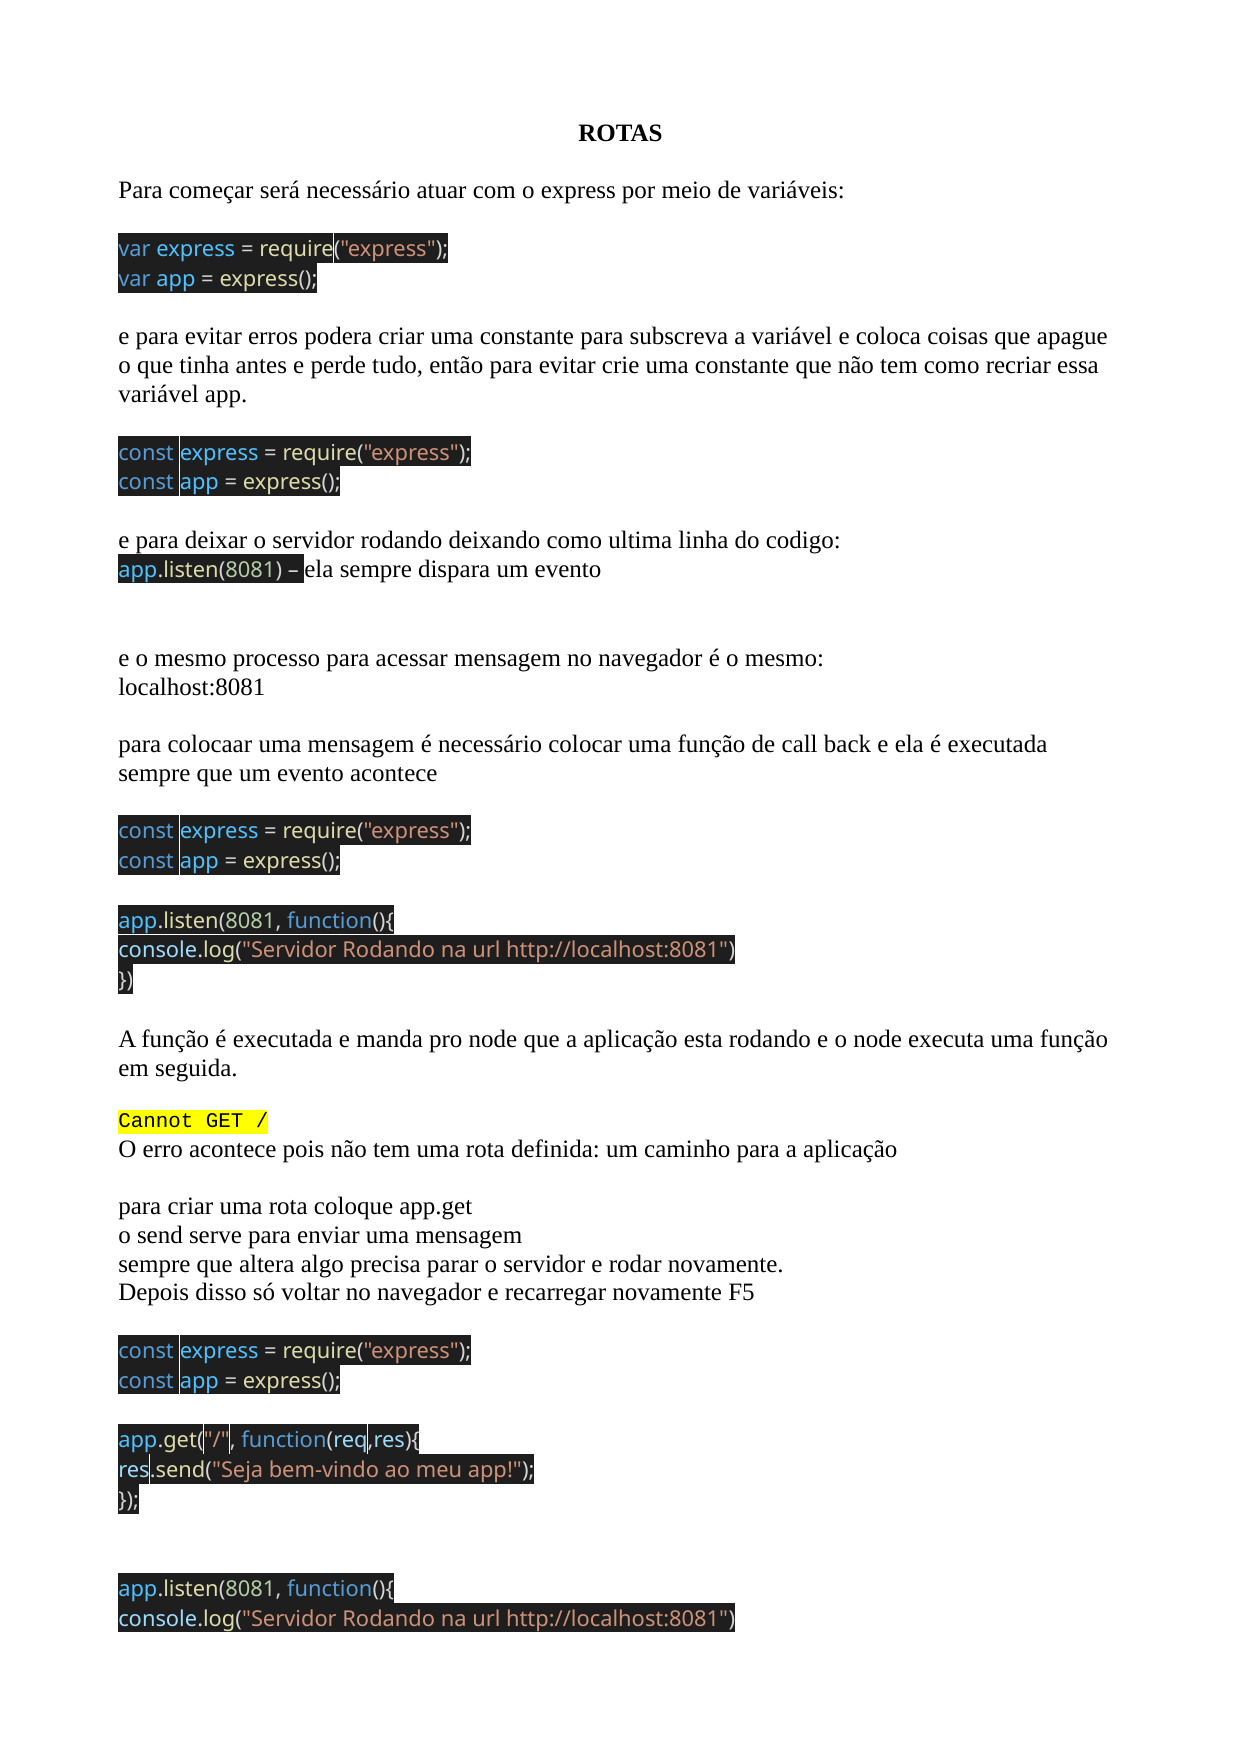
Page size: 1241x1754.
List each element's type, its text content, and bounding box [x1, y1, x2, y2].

text e o mesmo processo para acessar mensagem no navegador é o mesmo: [118, 643, 1122, 672]
text o send serve para enviar uma mensagem [118, 1220, 1122, 1249]
text res.send("Seja bem-vindo ao meu app!"); [118, 1454, 1122, 1484]
text const app = express(); [118, 1365, 1122, 1394]
text }) [118, 964, 1122, 994]
text app.get("/", function(req,res){ [118, 1424, 1122, 1454]
text app.listen(8081) – ela sempre dispara um evento [118, 553, 1122, 583]
text var express = require("express"); [118, 233, 1122, 263]
text const app = express(); [118, 845, 1122, 875]
text app.listen(8081, function(){ [118, 905, 1122, 934]
text e para evitar erros podera criar uma constante para subscreva a variável e coloca coisas que apague o que tinha antes e perde tudo, então para evitar crie uma constante que não tem como recriar essa variável app. [118, 321, 1122, 408]
text para criar uma rota coloque app.get [118, 1191, 1122, 1220]
text const express = require("express"); [118, 436, 1122, 466]
text ROTAS [118, 118, 1122, 147]
text }); [118, 1484, 1122, 1514]
text O erro acontece pois não tem uma rota definida: um caminho para a aplicação [118, 1134, 1122, 1162]
text sempre que altera algo precisa parar o servidor e rodar novamente. [118, 1249, 1122, 1277]
text console.log("Servidor Rodando na url http://localhost:8081") [118, 1603, 1122, 1632]
text Depois disso só voltar no navegador e recarregar novamente F5 [118, 1277, 1122, 1306]
text const express = require("express"); [118, 815, 1122, 845]
text var app = express(); [118, 263, 1122, 293]
text A função é executada e manda pro node que a aplicação esta rodando e o node executa uma função em seguida. [118, 1024, 1122, 1081]
text localhost:8081 [118, 672, 1122, 700]
text console.log("Servidor Rodando na url http://localhost:8081") [118, 934, 1122, 964]
text Cannot GET / [118, 1110, 1122, 1134]
text para colocaar uma mensagem é necessário colocar uma função de call back e ela é executada sempre que um evento acontece [118, 729, 1122, 787]
text const express = require("express"); [118, 1335, 1122, 1365]
text Para começar será necessário atuar com o express por meio de variáveis: [118, 176, 1122, 204]
text e para deixar o servidor rodando deixando como ultima linha do codigo: [118, 525, 1122, 553]
text app.listen(8081, function(){ [118, 1573, 1122, 1603]
text const app = express(); [118, 466, 1122, 496]
